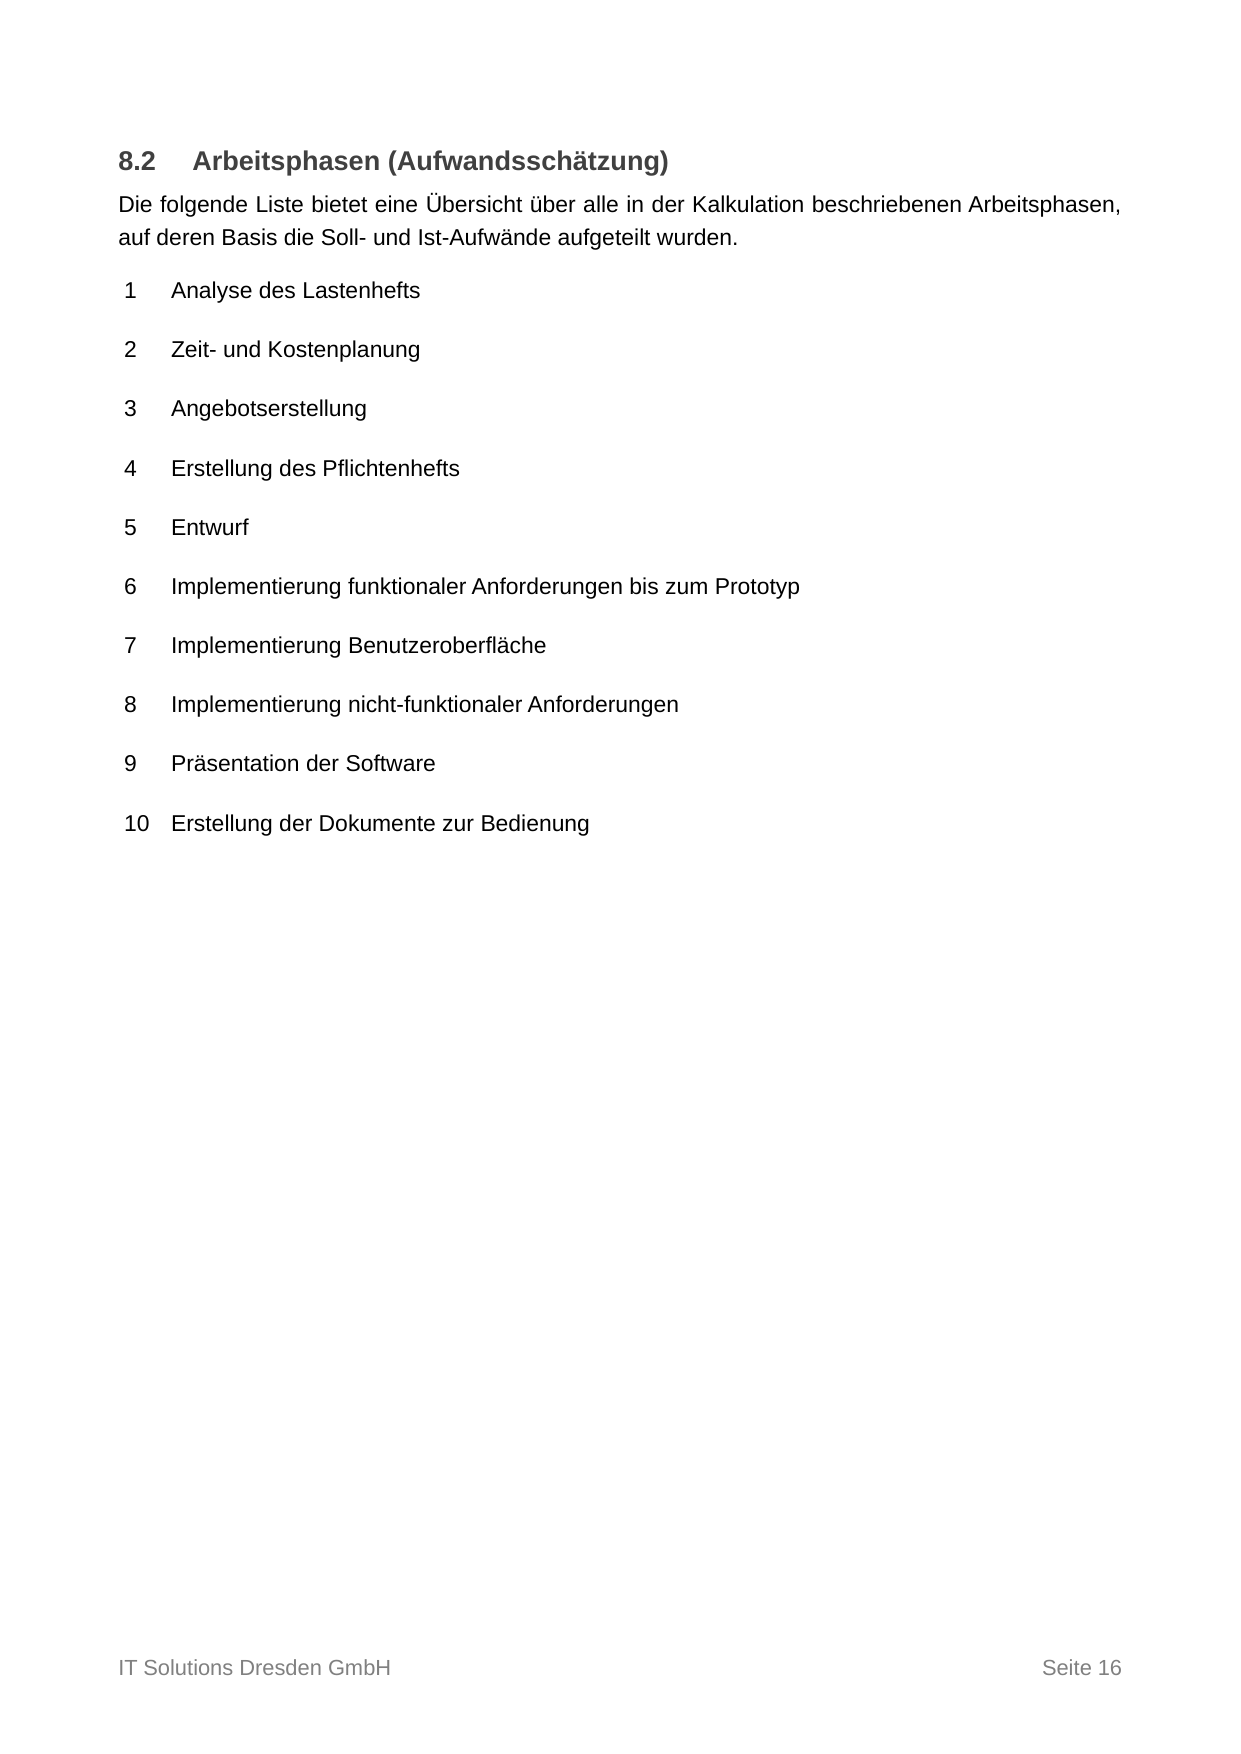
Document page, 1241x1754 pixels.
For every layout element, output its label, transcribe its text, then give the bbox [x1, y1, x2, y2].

table_cell Erstellung der Dokumente zur Bedienung [165, 804, 1123, 863]
table_cell 4 [118, 449, 165, 508]
table_cell Präsentation der Software [165, 745, 1123, 804]
table_cell 2 [118, 331, 165, 390]
table_cell Implementierung Benutzeroberfläche [165, 626, 1123, 686]
table_cell Implementierung funktionaler Anforderungen bis zum Prototyp [165, 567, 1123, 626]
table_cell 10 [118, 804, 165, 863]
table_cell 3 [118, 390, 165, 449]
table_cell 5 [118, 508, 165, 567]
table_cell 6 [118, 567, 165, 626]
text Die folgende Liste bietet eine Übersicht über alle in der Kalkulation beschriebenen Arbeitsphasen, auf deren Basis die Soll- und Ist-Aufwände aufgeteilt wurden. [118, 191, 1122, 250]
table_header 1 [118, 271, 165, 331]
table_cell Zeit- und Kostenplanung [165, 331, 1123, 390]
table_cell Entwurf [165, 508, 1123, 567]
table_header Analyse des Lastenhefts [165, 271, 1123, 331]
table_cell 7 [118, 626, 165, 686]
table_cell Angebotserstellung [165, 390, 1123, 449]
table_cell 9 [118, 745, 165, 804]
table_cell Implementierung nicht-funktionaler Anforderungen [165, 686, 1123, 745]
table_cell 8 [118, 686, 165, 745]
subtitle Arbeitsphasen (Aufwandsschätzung) [118, 145, 1122, 176]
table_cell Erstellung des Pflichtenhefts [165, 449, 1123, 508]
